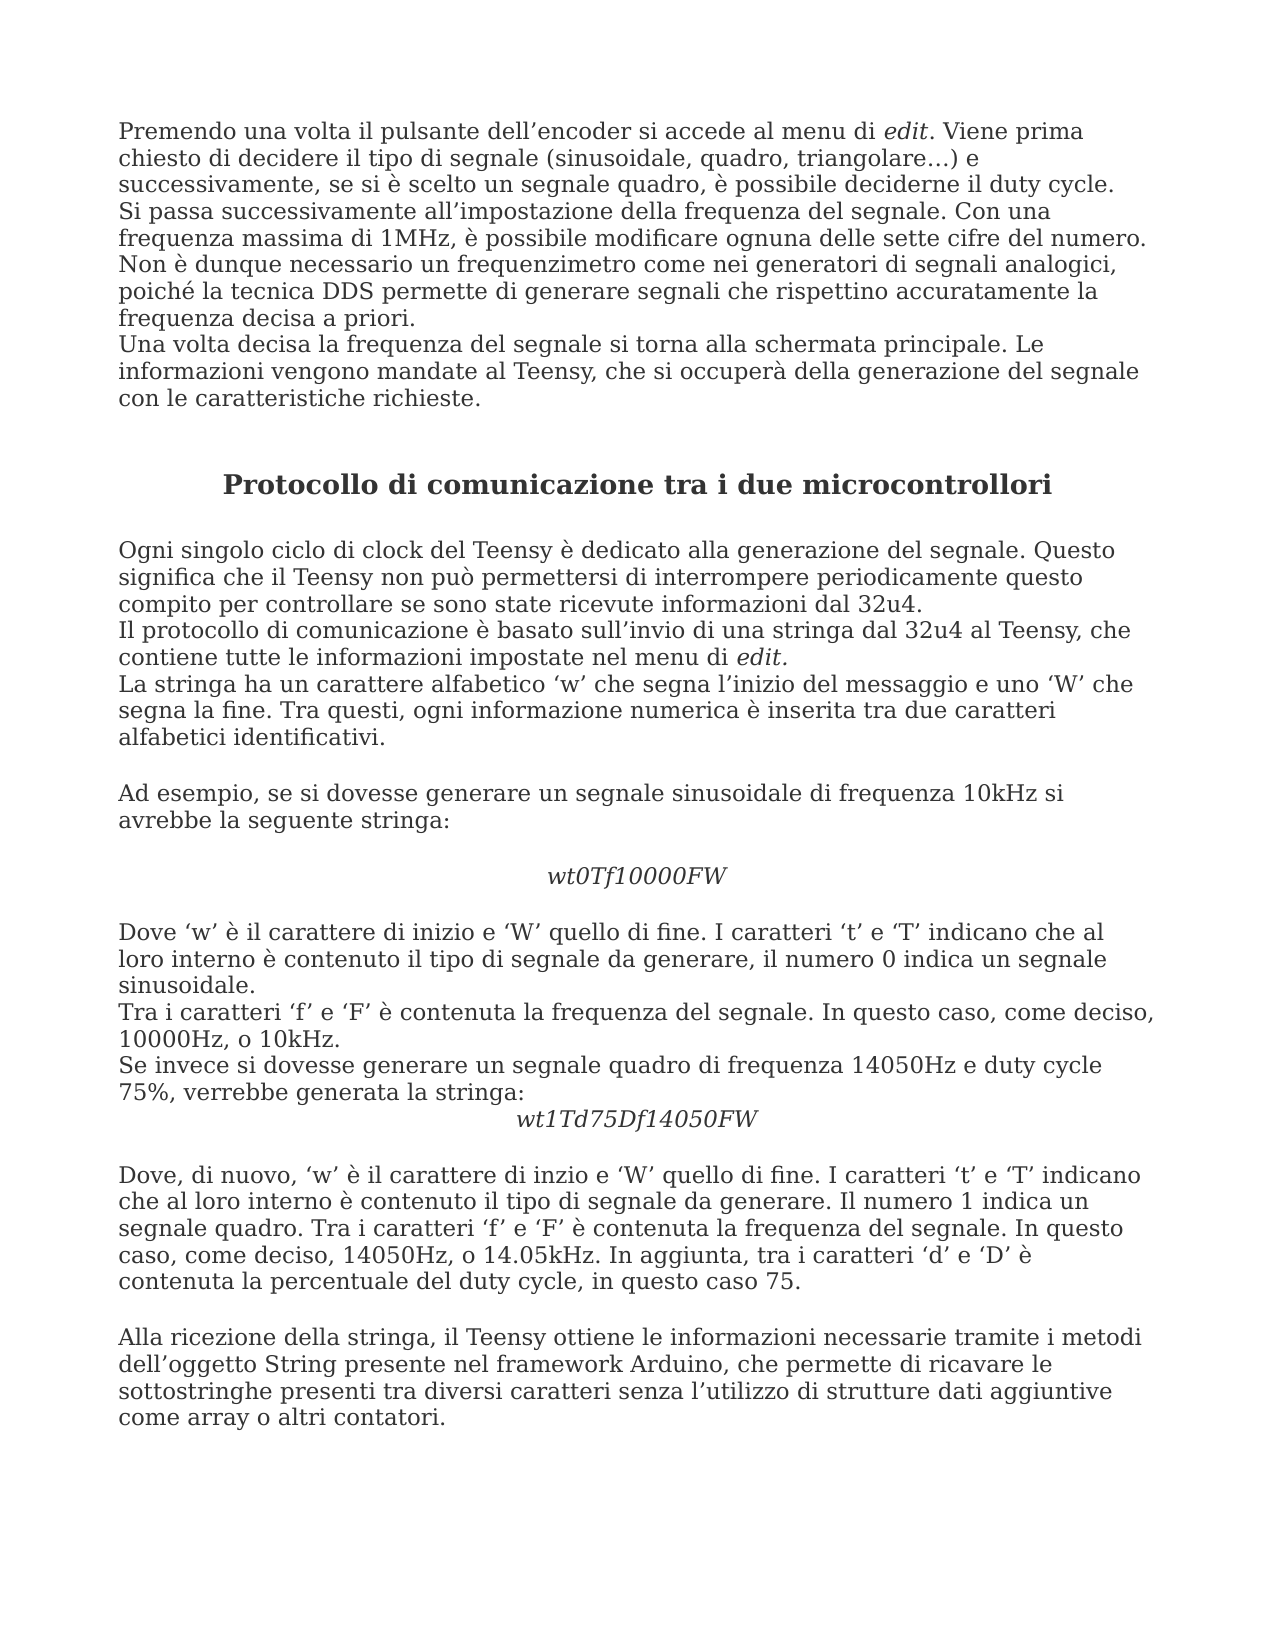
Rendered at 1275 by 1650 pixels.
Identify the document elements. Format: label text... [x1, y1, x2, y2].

text Tra i caratteri ‘f’ e ‘F’ è contenuta la frequenza del segnale. In questo caso, come deciso, 10000Hz, o 10kHz. [118, 999, 1157, 1052]
text wt0Tf10000FW [118, 863, 1157, 890]
text La stringa ha un carattere alfabetico ‘w’ che segna l’inizio del messaggio e uno ‘W’ che segna la fine. Tra questi, ogni informazione numerica è inserita tra due caratteri alfabetici identificativi. [118, 671, 1157, 751]
text Premendo una volta il pulsante dell’encoder si accede al menu di edit. Viene prima chiesto di decidere il tipo di segnale (sinusoidale, quadro, triangolare…) e successivamente, se si è scelto un segnale quadro, è possibile deciderne il duty cycle. [118, 118, 1157, 198]
text Alla ricezione della stringa, il Teensy ottiene le informazioni necessarie tramite i metodi dell’oggetto String presente nel framework Arduino, che permette di ricavare le sottostringhe presenti tra diversi caratteri senza l’utilizzo di strutture dati aggiuntive come array o altri contatori. [118, 1324, 1157, 1431]
text Protocollo di comunicazione tra i due microcontrollori [118, 469, 1157, 501]
text Ad esempio, se si dovesse generare un segnale sinusoidale di frequenza 10kHz si avrebbe la seguente stringa: [118, 780, 1157, 834]
text wt1Td75Df14050FW [118, 1106, 1157, 1132]
text Se invece si dovesse generare un segnale quadro di frequenza 14050Hz e duty cycle 75%, verrebbe generata la stringa: [118, 1052, 1157, 1106]
text Dove ‘w’ è il carattere di inizio e ‘W’ quello di fine. I caratteri ‘t’ e ‘T’ indicano che al loro interno è contenuto il tipo di segnale da generare, il numero 0 indica un segnale sinusoidale. [118, 919, 1157, 999]
text Ogni singolo ciclo di clock del Teensy è dedicato alla generazione del segnale. Questo significa che il Teensy non può permettersi di interrompere periodicamente questo compito per controllare se sono state ricevute informazioni dal 32u4. [118, 538, 1157, 618]
text Si passa successivamente all’impostazione della frequenza del segnale. Con una frequenza massima di 1MHz, è possibile modificare ognuna delle sette cifre del numero. Non è dunque necessario un frequenzimetro come nei generatori di segnali analogici, poiché la tecnica DDS permette di generare segnali che rispettino accuratamente la frequenza decisa a priori. [118, 198, 1157, 331]
text Dove, di nuovo, ‘w’ è il carattere di inzio e ‘W’ quello di fine. I caratteri ‘t’ e ‘T’ indicano che al loro interno è contenuto il tipo di segnale da generare. Il numero 1 indica un segnale quadro. Tra i caratteri ‘f’ e ‘F’ è contenuta la frequenza del segnale. In questo caso, come deciso, 14050Hz, o 14.05kHz. In aggiunta, tra i caratteri ‘d’ e ‘D’ è contenuta la percentuale del duty cycle, in questo caso 75. [118, 1162, 1157, 1295]
text Il protocollo di comunicazione è basato sull’invio di una stringa dal 32u4 al Teensy, che contiene tutte le informazioni impostate nel menu di edit. [118, 618, 1157, 671]
text Una volta decisa la frequenza del segnale si torna alla schermata principale. Le informazioni vengono mandate al Teensy, che si occuperà della generazione del segnale con le caratteristiche richieste. [118, 331, 1157, 411]
